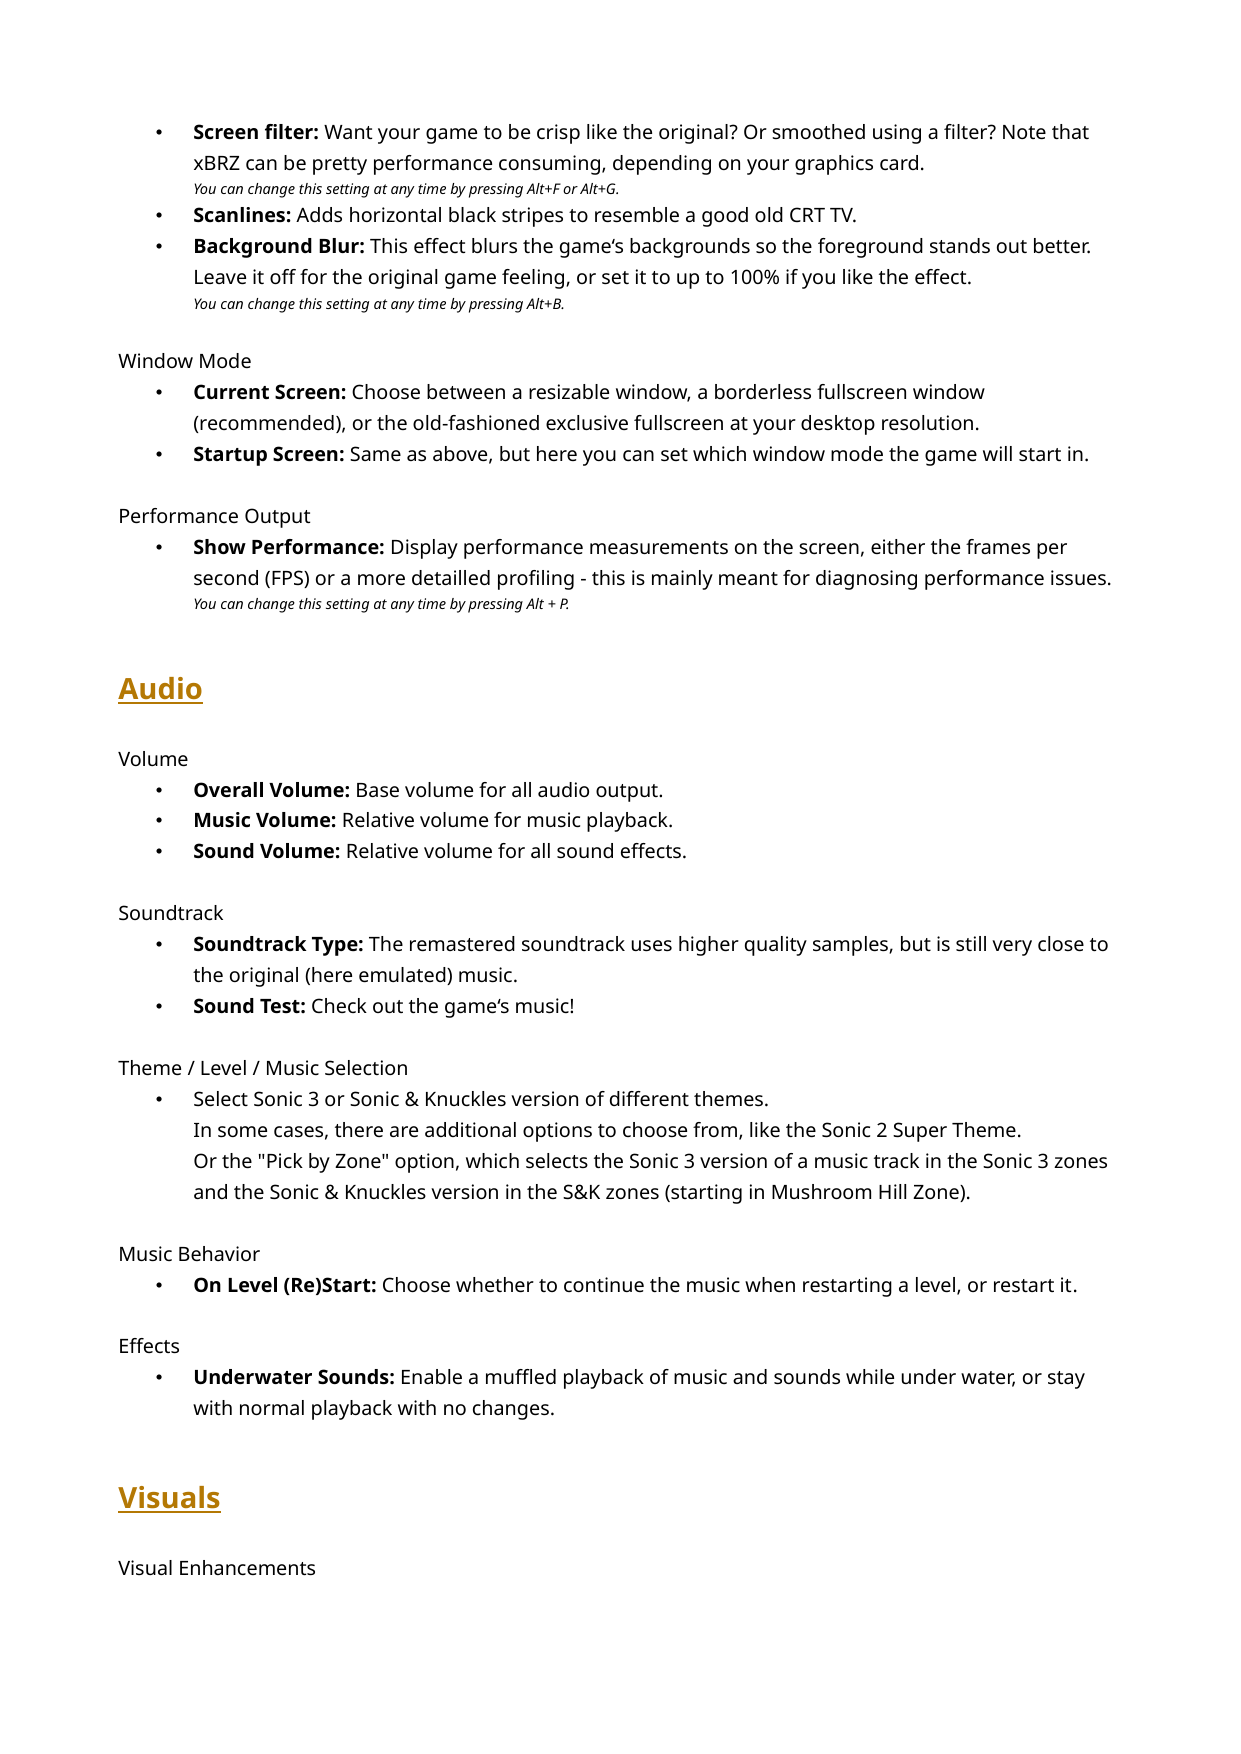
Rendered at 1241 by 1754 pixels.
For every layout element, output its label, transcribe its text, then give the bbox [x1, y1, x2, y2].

text Theme / Level / Music Selection [118, 1054, 1122, 1081]
list Soundtrack Type: The remastered soundtrack uses higher quality samples, but is still very close to the original (here emulated) music. [156, 931, 1122, 988]
list Sound Test: Check out the game‘s music! [156, 992, 1122, 1019]
list Startup Screen: Same as above, but here you can set which window mode the game will start in. [156, 440, 1122, 467]
list Music Volume: Relative volume for music playback. [156, 807, 1122, 834]
list Overall Volume: Base volume for all audio output. [156, 776, 1122, 803]
subtitle Audio [118, 668, 1122, 708]
list Underwater Sounds: Enable a muffled playback of music and sounds while under water, or stay with normal playback with no changes. [156, 1364, 1122, 1422]
text Volume [118, 745, 1122, 772]
list Scanlines: Adds horizontal black stripes to resemble a good old CRT TV. [156, 202, 1122, 229]
list Show Performance: Display performance measurements on the screen, either the frames per second (FPS) or a more detailled profiling - this is mainly meant for diagnosing performance issues. You can change this setting at any time by pressing Alt + P. [156, 533, 1122, 614]
text Visual Enhancements [118, 1554, 1122, 1581]
list Background Blur: This effect blurs the game‘s backgrounds so the foreground stands out better. Leave it off for the original game feeling, or set it to up to 100% if you like the effect. You can change this setting at any time by pressing Alt+B. [156, 233, 1122, 313]
text Window Mode [118, 347, 1122, 374]
list Screen filter: Want your game to be crisp like the original? Or smoothed using a filter? Note that xBRZ can be pretty performance consuming, depending on your graphics card. You can change this setting at any time by pressing Alt+F or Alt+G. [156, 118, 1122, 199]
subtitle Visuals [118, 1477, 1122, 1517]
list Sound Volume: Relative volume for all sound effects. [156, 838, 1122, 865]
text Effects [118, 1333, 1122, 1360]
text Performance Output [118, 502, 1122, 529]
text Music Behavior [118, 1240, 1122, 1267]
list Select Sonic 3 or Sonic & Knuckles version of different themes. In some cases, there are additional options to choose from, like the Sonic 2 Super Theme. Or the "Pick by Zone" option, which selects the Sonic 3 version of a music track in the Sonic 3 zones and the Sonic & Knuckles version in the S&K zones (starting in Mushroom Hill Zone). [156, 1085, 1122, 1205]
text Soundtrack [118, 899, 1122, 927]
list On Level (Re)Start: Choose whether to continue the music when restarting a level, or restart it. [156, 1271, 1122, 1298]
list Current Screen: Choose between a resizable window, a borderless fullscreen window (recommended), or the old-fashioned exclusive fullscreen at your desktop resolution. [156, 378, 1122, 436]
